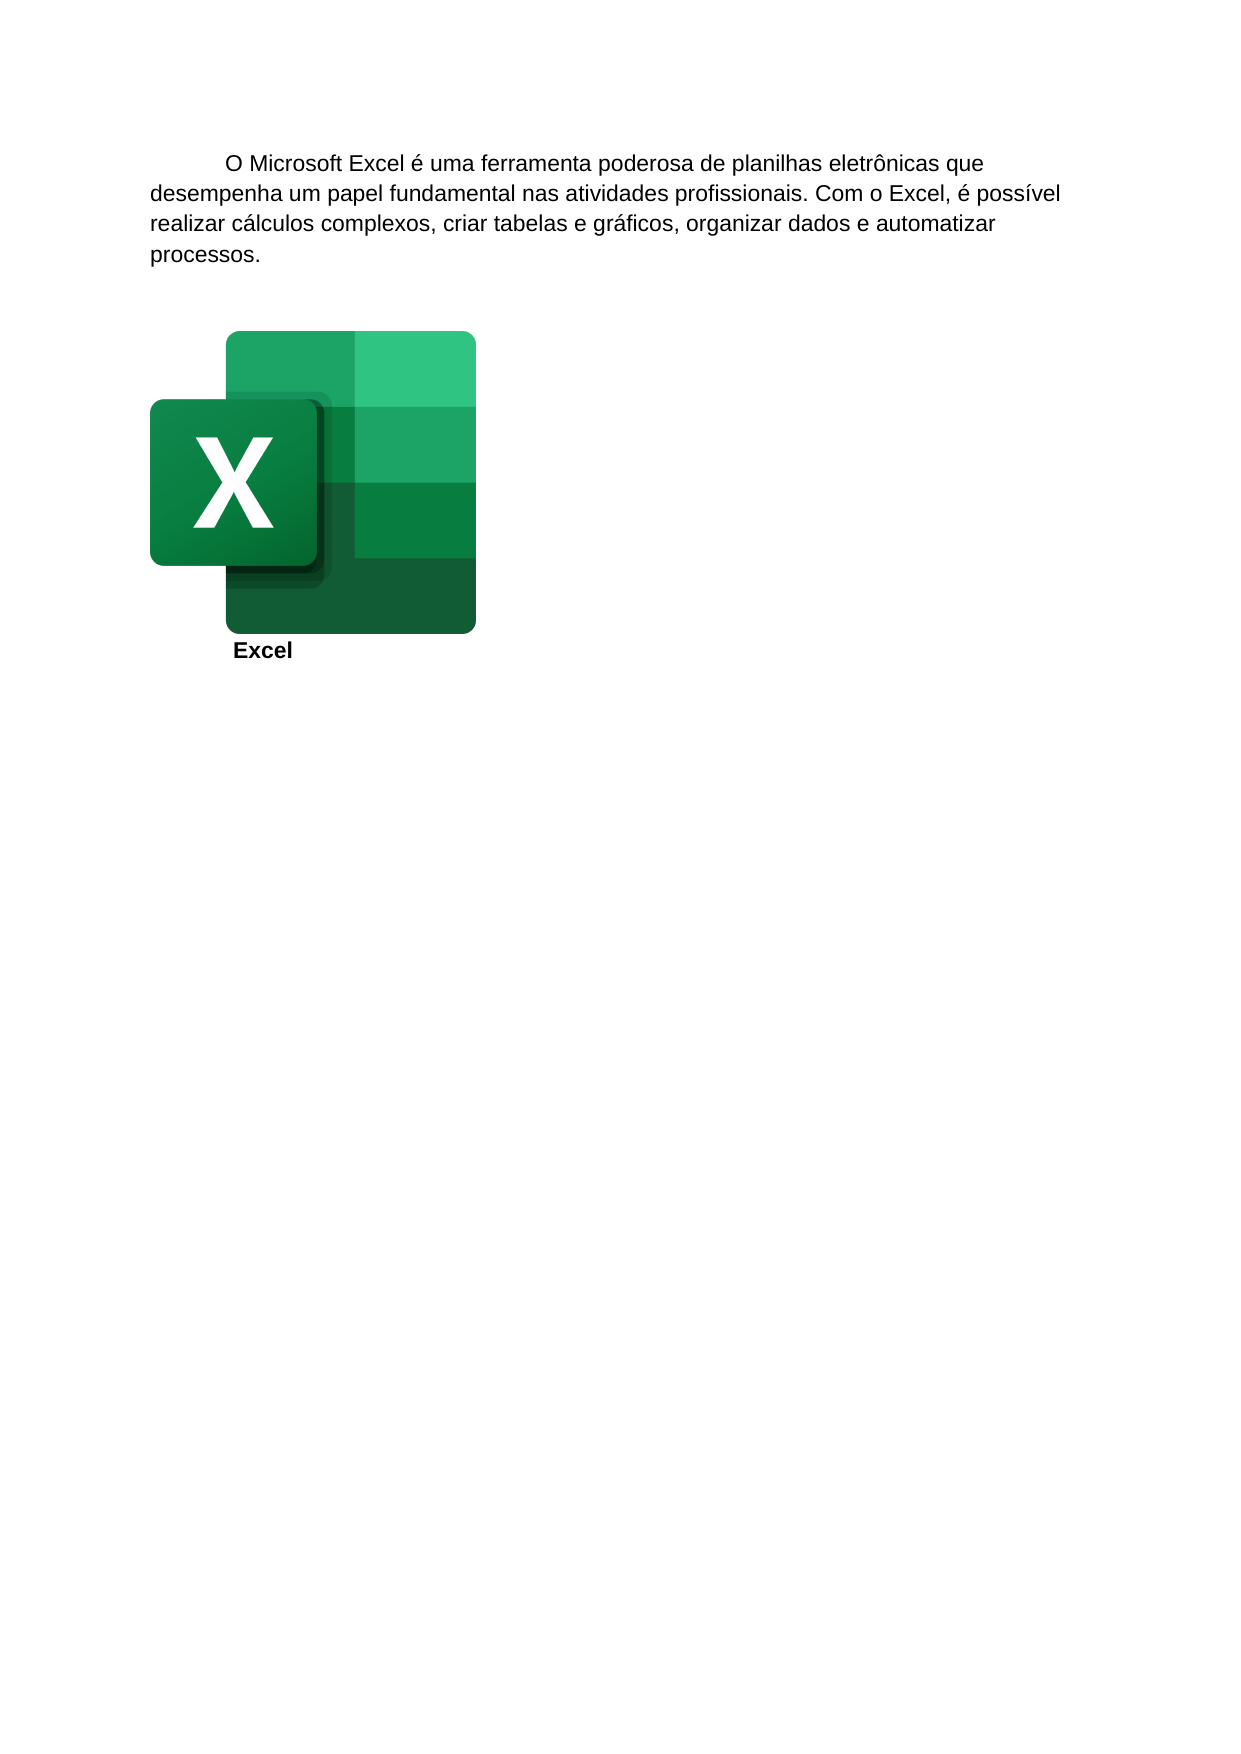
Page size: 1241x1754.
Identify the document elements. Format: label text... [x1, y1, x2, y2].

text Excel [150, 637, 1090, 664]
text O Microsoft Excel é uma ferramenta poderosa de planilhas eletrônicas que desempenha um papel fundamental nas atividades profissionais. Com o Excel, é possível realizar cálculos complexos, criar tabelas e gráficos, organizar dados e automatizar processos. [150, 150, 1090, 267]
picture [150, 331, 476, 634]
